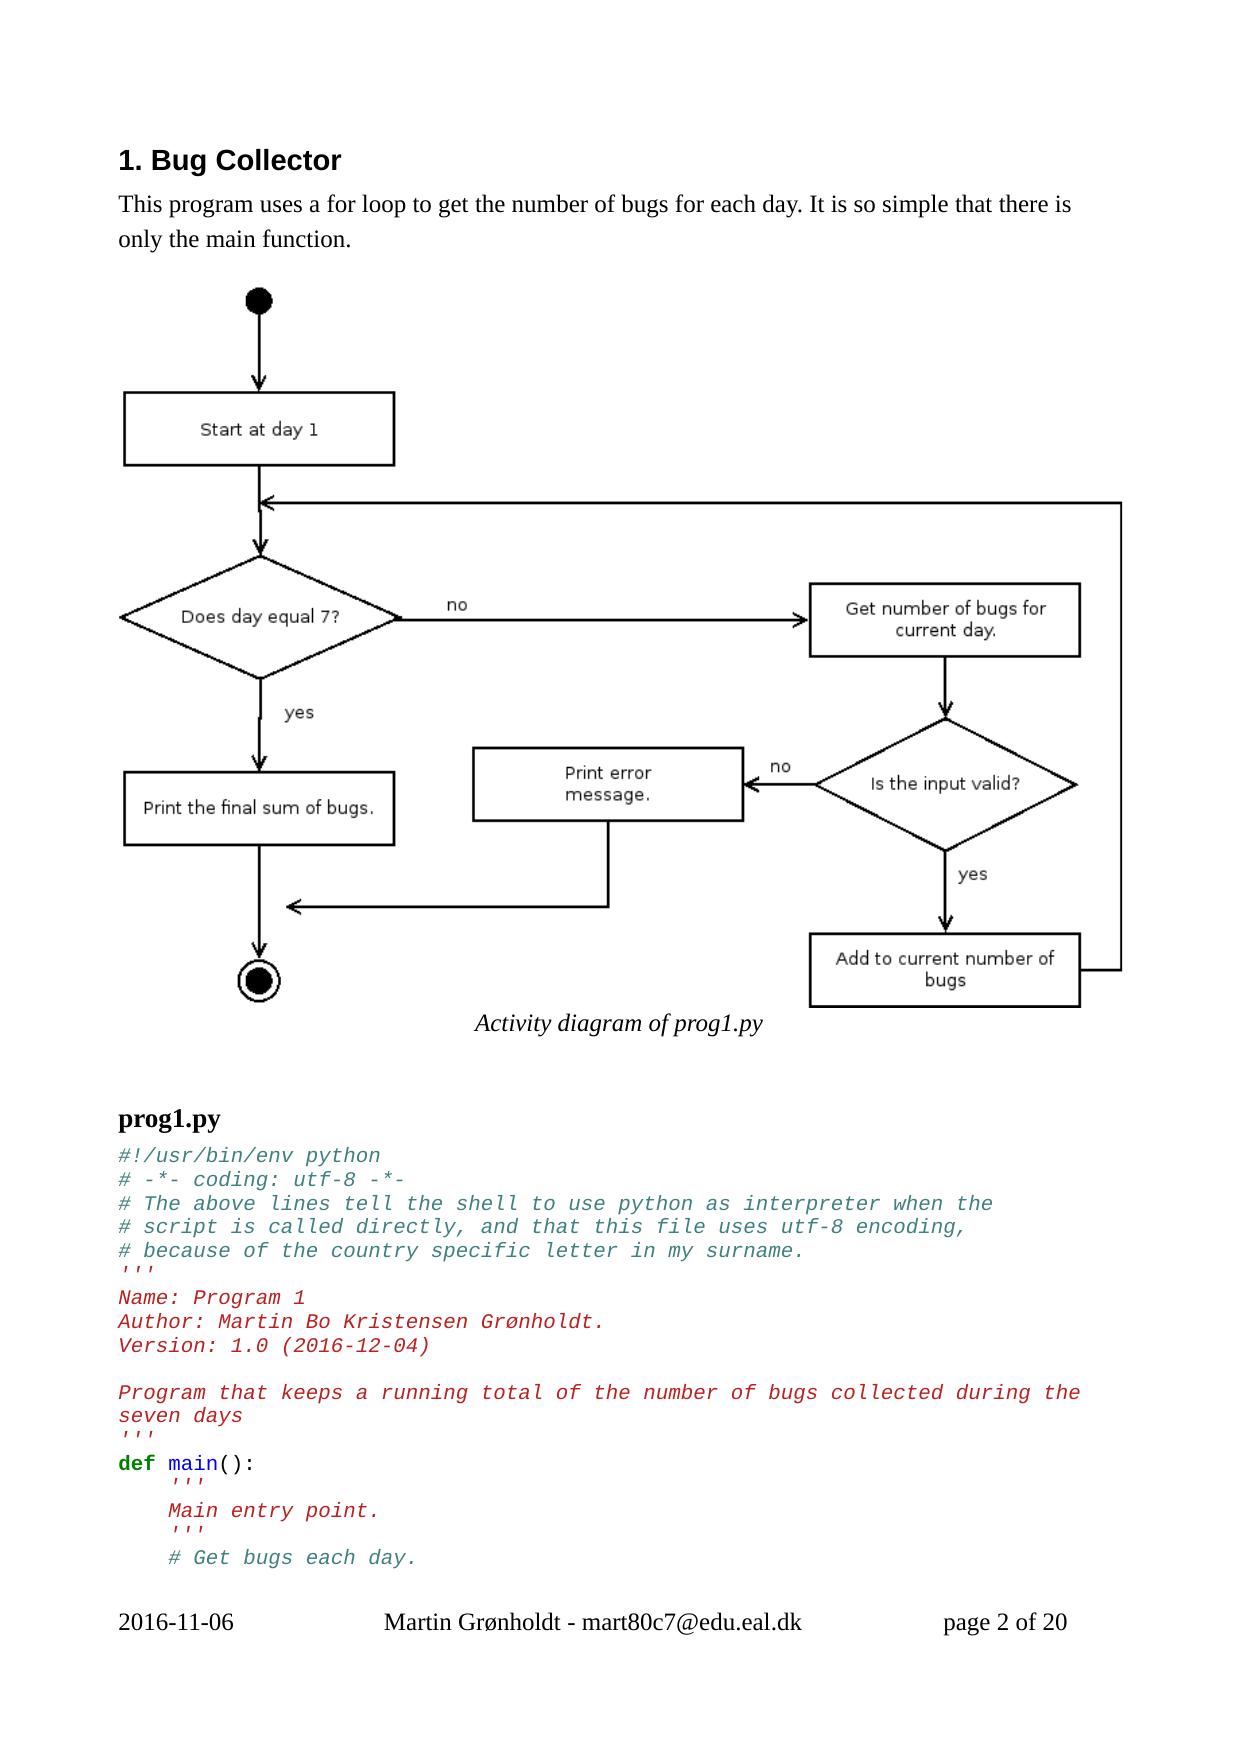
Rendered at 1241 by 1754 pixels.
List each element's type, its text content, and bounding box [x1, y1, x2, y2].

text # -*- coding: utf-8 -*- [118, 1169, 1122, 1193]
text # Get bugs each day. [118, 1547, 1122, 1571]
picture [118, 285, 1123, 1008]
text ''' [118, 1476, 1122, 1500]
text Author: Martin Bo Kristensen Grønholdt. [118, 1311, 1122, 1334]
text ''' [118, 1524, 1122, 1547]
text def main(): [118, 1453, 1122, 1476]
text # because of the country specific letter in my surname. [118, 1240, 1122, 1264]
text # The above lines tell the shell to use python as interpreter when the [118, 1193, 1122, 1216]
subtitle prog1.py [118, 1102, 1122, 1133]
text Name: Program 1 [118, 1287, 1122, 1311]
text ''' [118, 1264, 1122, 1287]
text seven days [118, 1406, 1122, 1429]
subtitle 1. Bug Collector [118, 143, 1122, 177]
text Program that keeps a running total of the number of bugs collected during the [118, 1382, 1122, 1406]
text Version: 1.0 (2016-12-04) [118, 1334, 1122, 1358]
text This program uses a for loop to get the number of bugs for each day. It is so simple that there is only the main function. [118, 189, 1122, 252]
text Activity diagram of prog1.py [118, 1008, 1122, 1037]
text # script is called directly, and that this file uses utf-8 encoding, [118, 1216, 1122, 1240]
text #!/usr/bin/env python [118, 1145, 1122, 1169]
text Main entry point. [118, 1500, 1122, 1524]
text ''' [118, 1429, 1122, 1453]
